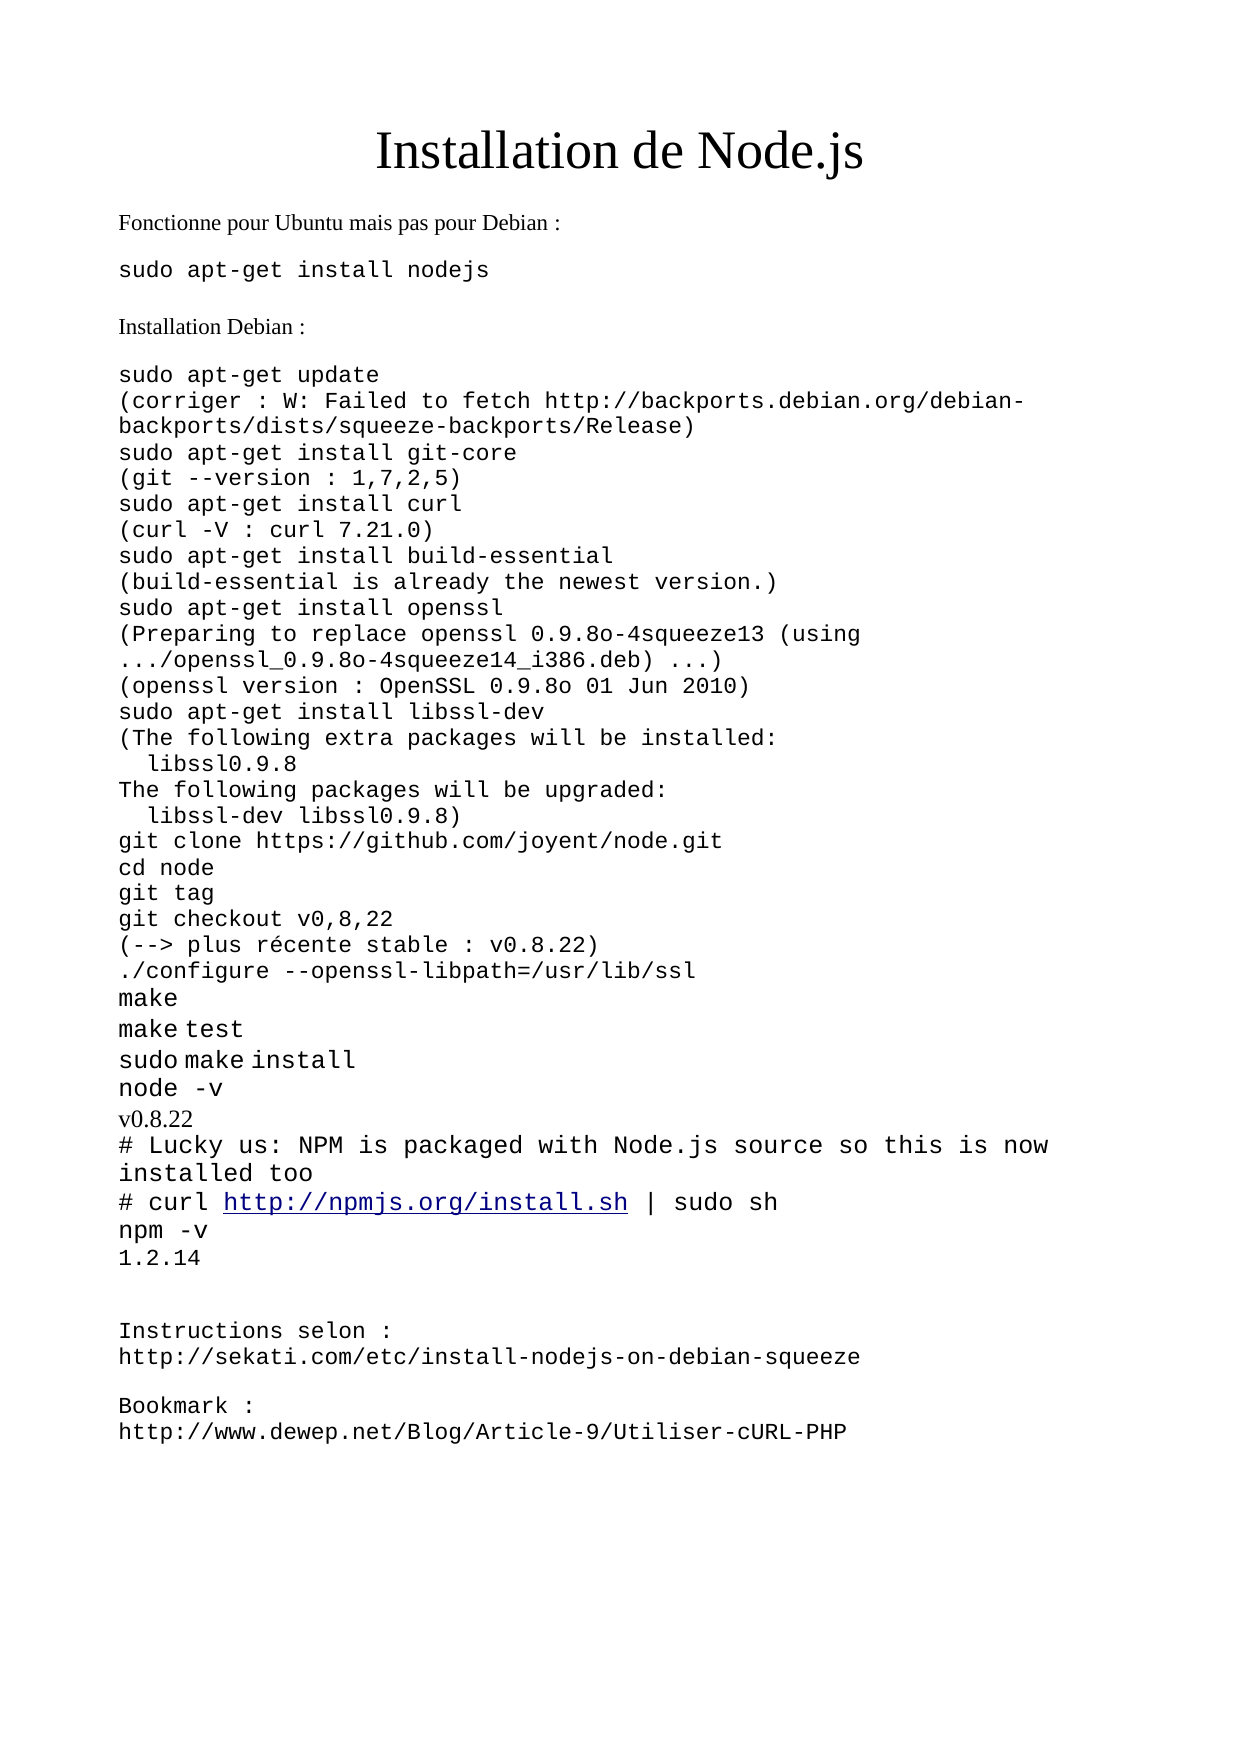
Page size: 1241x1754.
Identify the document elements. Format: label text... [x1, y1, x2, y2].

text sudo apt-get install nodejs [118, 259, 1122, 285]
text libssl0.9.8 [118, 752, 1122, 778]
text git clone https://github.com/joyent/node.git [118, 830, 1122, 856]
text (--> plus récente stable : v0.8.22) [118, 934, 1122, 959]
text git checkout v0,8,22 [118, 908, 1122, 934]
text npm -v [118, 1218, 1122, 1246]
text sudo make install [118, 1045, 1122, 1076]
text 1.2.14 [118, 1246, 1122, 1272]
text v0.8.22 [118, 1104, 1122, 1133]
text sudo apt-get install openssl [118, 596, 1122, 622]
text (git --version : 1,7,2,5) [118, 467, 1122, 493]
text sudo apt-get install curl [118, 493, 1122, 519]
text sudo apt-get install git-core [118, 441, 1122, 467]
text make [118, 986, 1122, 1014]
text (curl -V : curl 7.21.0) [118, 519, 1122, 544]
text ./configure --openssl-libpath=/usr/lib/ssl [118, 959, 1122, 986]
text Instructions selon : [118, 1319, 1122, 1345]
text (build-essential is already the newest version.) [118, 571, 1122, 596]
text # Lucky us: NPM is packaged with Node.js source so this is now installed too [118, 1133, 1122, 1189]
text cd node [118, 856, 1122, 882]
text sudo apt-get install build-essential [118, 544, 1122, 571]
text http://sekati.com/etc/install-nodejs-on-debian-squeeze [118, 1345, 1122, 1371]
text http://www.dewep.net/Blog/Article-9/Utiliser-cURL-PHP [118, 1421, 1122, 1447]
text Bookmark : [118, 1395, 1122, 1421]
text Fonctionne pour Ubuntu mais pas pour Debian : [118, 209, 1122, 235]
text sudo apt-get update [118, 363, 1122, 389]
text sudo apt-get install libssl-dev [118, 700, 1122, 726]
text Installation Debian : [118, 313, 1122, 339]
text (openssl version : OpenSSL 0.9.8o 01 Jun 2010) [118, 674, 1122, 700]
text git tag [118, 882, 1122, 908]
text libssl-dev libssl0.9.8) [118, 804, 1122, 830]
text (Preparing to replace openssl 0.9.8o-4squeeze13 (using .../openssl_0.9.8o-4squeeze14_i386.deb) ...) [118, 622, 1122, 674]
text (corriger : W: Failed to fetch http://backports.debian.org/debian-backports/dists/squeeze-backports/Release) [118, 389, 1122, 441]
text Installation de Node.js [118, 118, 1122, 180]
text (The following extra packages will be installed: [118, 726, 1122, 752]
text # curl http://npmjs.org/install.sh | sudo sh [118, 1189, 1122, 1218]
text The following packages will be upgraded: [118, 778, 1122, 804]
text node -v [118, 1076, 1122, 1104]
text make test [118, 1014, 1122, 1045]
